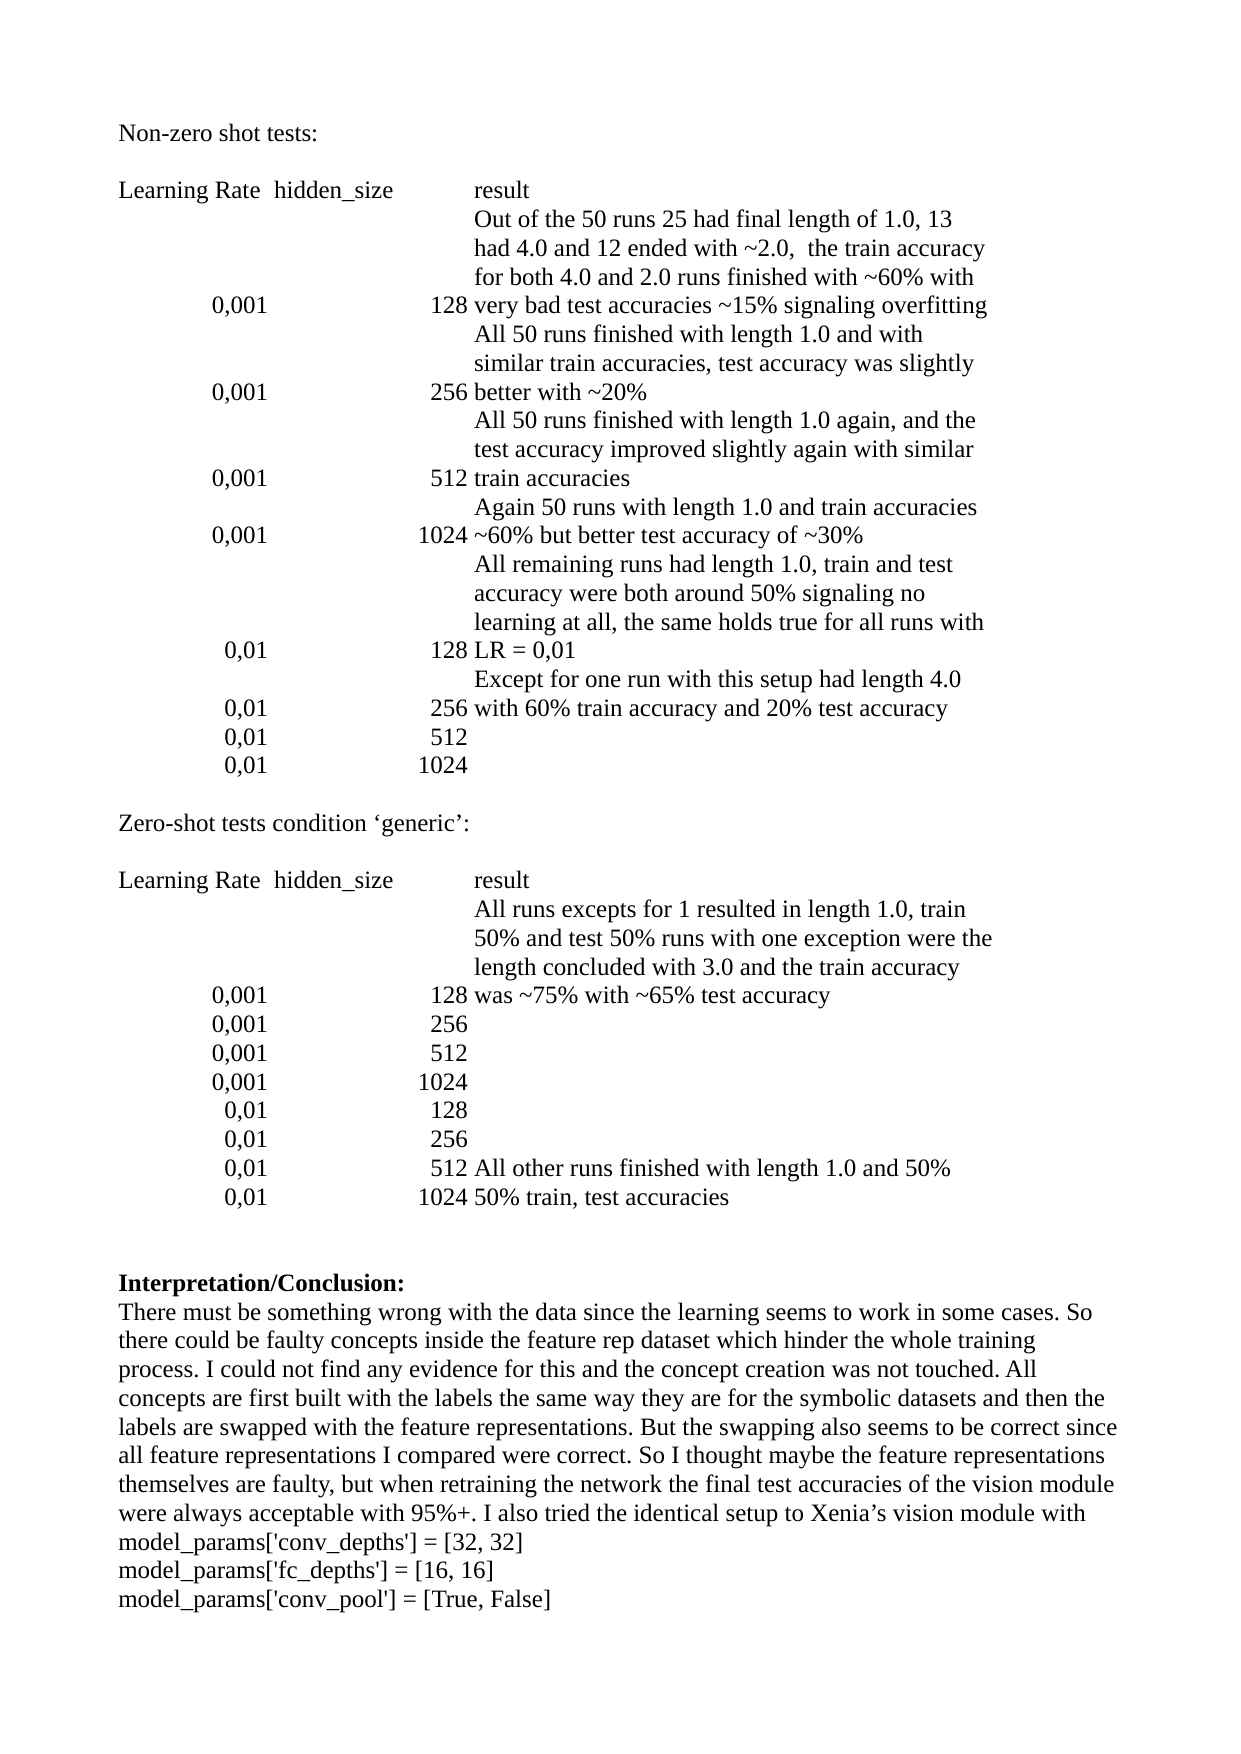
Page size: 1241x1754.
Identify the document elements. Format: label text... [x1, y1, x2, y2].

table_cell 0,001 [115, 204, 271, 319]
table_cell 0,001 [115, 1067, 271, 1096]
table_cell 0,01 [115, 722, 271, 751]
table_cell 1024 [271, 751, 471, 779]
table_cell [471, 751, 997, 779]
text Non-zero shot tests: [118, 118, 1122, 147]
table_header Learning Rate [115, 866, 271, 894]
table_cell 256 [271, 319, 471, 406]
table_header hidden_size [271, 866, 471, 894]
table_cell 0,01 [115, 664, 271, 722]
text model_params['fc_depths'] = [16, 16] [118, 1556, 1122, 1584]
table_cell All 50 runs finished with length 1.0 again, and the test accuracy improved slightly again with similar train accuracies [471, 406, 997, 492]
table_cell 256 [271, 664, 471, 722]
table_cell 0,01 [115, 1096, 271, 1124]
table_cell 0,01 [115, 1182, 271, 1211]
table_cell All other runs finished with length 1.0 and 50% 50% train, test accuracies [471, 1009, 1001, 1211]
table_cell 0,001 [115, 492, 271, 549]
table_cell 0,01 [115, 751, 271, 779]
text There must be something wrong with the data since the learning seems to work in some cases. So there could be faulty concepts inside the feature rep dataset which hinder the whole training process. I could not find any evidence for this and the concept creation was not touched. All concepts are first built with the labels the same way they are for the symbolic datasets and then the labels are swapped with the feature representations. But the swapping also seems to be correct since all feature representations I compared were correct. So I thought maybe the feature representations themselves are faulty, but when retraining the network the final test accuracies of the vision module were always acceptable with 95%+. I also tried the identical setup to Xenia’s vision module with model_params['conv_depths'] = [32, 32] [118, 1297, 1122, 1556]
table_cell 1024 [271, 1067, 471, 1096]
table_cell 512 [271, 406, 471, 492]
table_cell 256 [271, 1009, 471, 1038]
table_cell Again 50 runs with length 1.0 and train accuracies ~60% but better test accuracy of ~30% [471, 492, 997, 549]
table_cell 0,01 [115, 1124, 271, 1153]
table_cell [471, 722, 997, 751]
table_cell 0,001 [115, 894, 271, 1009]
table_header Learning Rate [115, 176, 271, 204]
table_header result [471, 866, 1001, 894]
table_cell All remaining runs had length 1.0, train and test accuracy were both around 50% signaling no learning at all, the same holds true for all runs with LR = 0,01 [471, 549, 997, 664]
table_cell All 50 runs finished with length 1.0 and with similar train accuracies, test accuracy was slightly better with ~20% [471, 319, 997, 406]
table_header result [471, 176, 997, 204]
table_cell 128 [271, 549, 471, 664]
text Interpretation/Conclusion: [118, 1268, 1122, 1297]
table_cell 0,01 [115, 549, 271, 664]
table_cell 1024 [271, 1182, 471, 1211]
table_cell All runs excepts for 1 resulted in length 1.0, train 50% and test 50% runs with one exception were the length concluded with 3.0 and the train accuracy was ~75% with ~65% test accuracy [471, 894, 1001, 1009]
table_cell 1024 [271, 492, 471, 549]
table_cell Out of the 50 runs 25 had final length of 1.0, 13 had 4.0 and 12 ended with ~2.0, the train accuracy for both 4.0 and 2.0 runs finished with ~60% with very bad test accuracies ~15% signaling overfitting [471, 204, 997, 319]
table_cell 0,001 [115, 406, 271, 492]
table_cell 128 [271, 204, 471, 319]
table_cell 256 [271, 1124, 471, 1153]
table_cell 0,001 [115, 1038, 271, 1067]
text model_params['conv_pool'] = [True, False] [118, 1584, 1122, 1613]
table_cell Except for one run with this setup had length 4.0 with 60% train accuracy and 20% test accuracy [471, 664, 997, 722]
table_cell 512 [271, 1038, 471, 1067]
table_cell 0,001 [115, 1009, 271, 1038]
table_cell 512 [271, 722, 471, 751]
table_cell 0,01 [115, 1153, 271, 1182]
table_header hidden_size [271, 176, 471, 204]
table_cell 128 [271, 894, 471, 1009]
table_cell 128 [271, 1096, 471, 1124]
table_cell 512 [271, 1153, 471, 1182]
table_cell 0,001 [115, 319, 271, 406]
text Zero-shot tests condition ‘generic’: [118, 808, 1122, 837]
